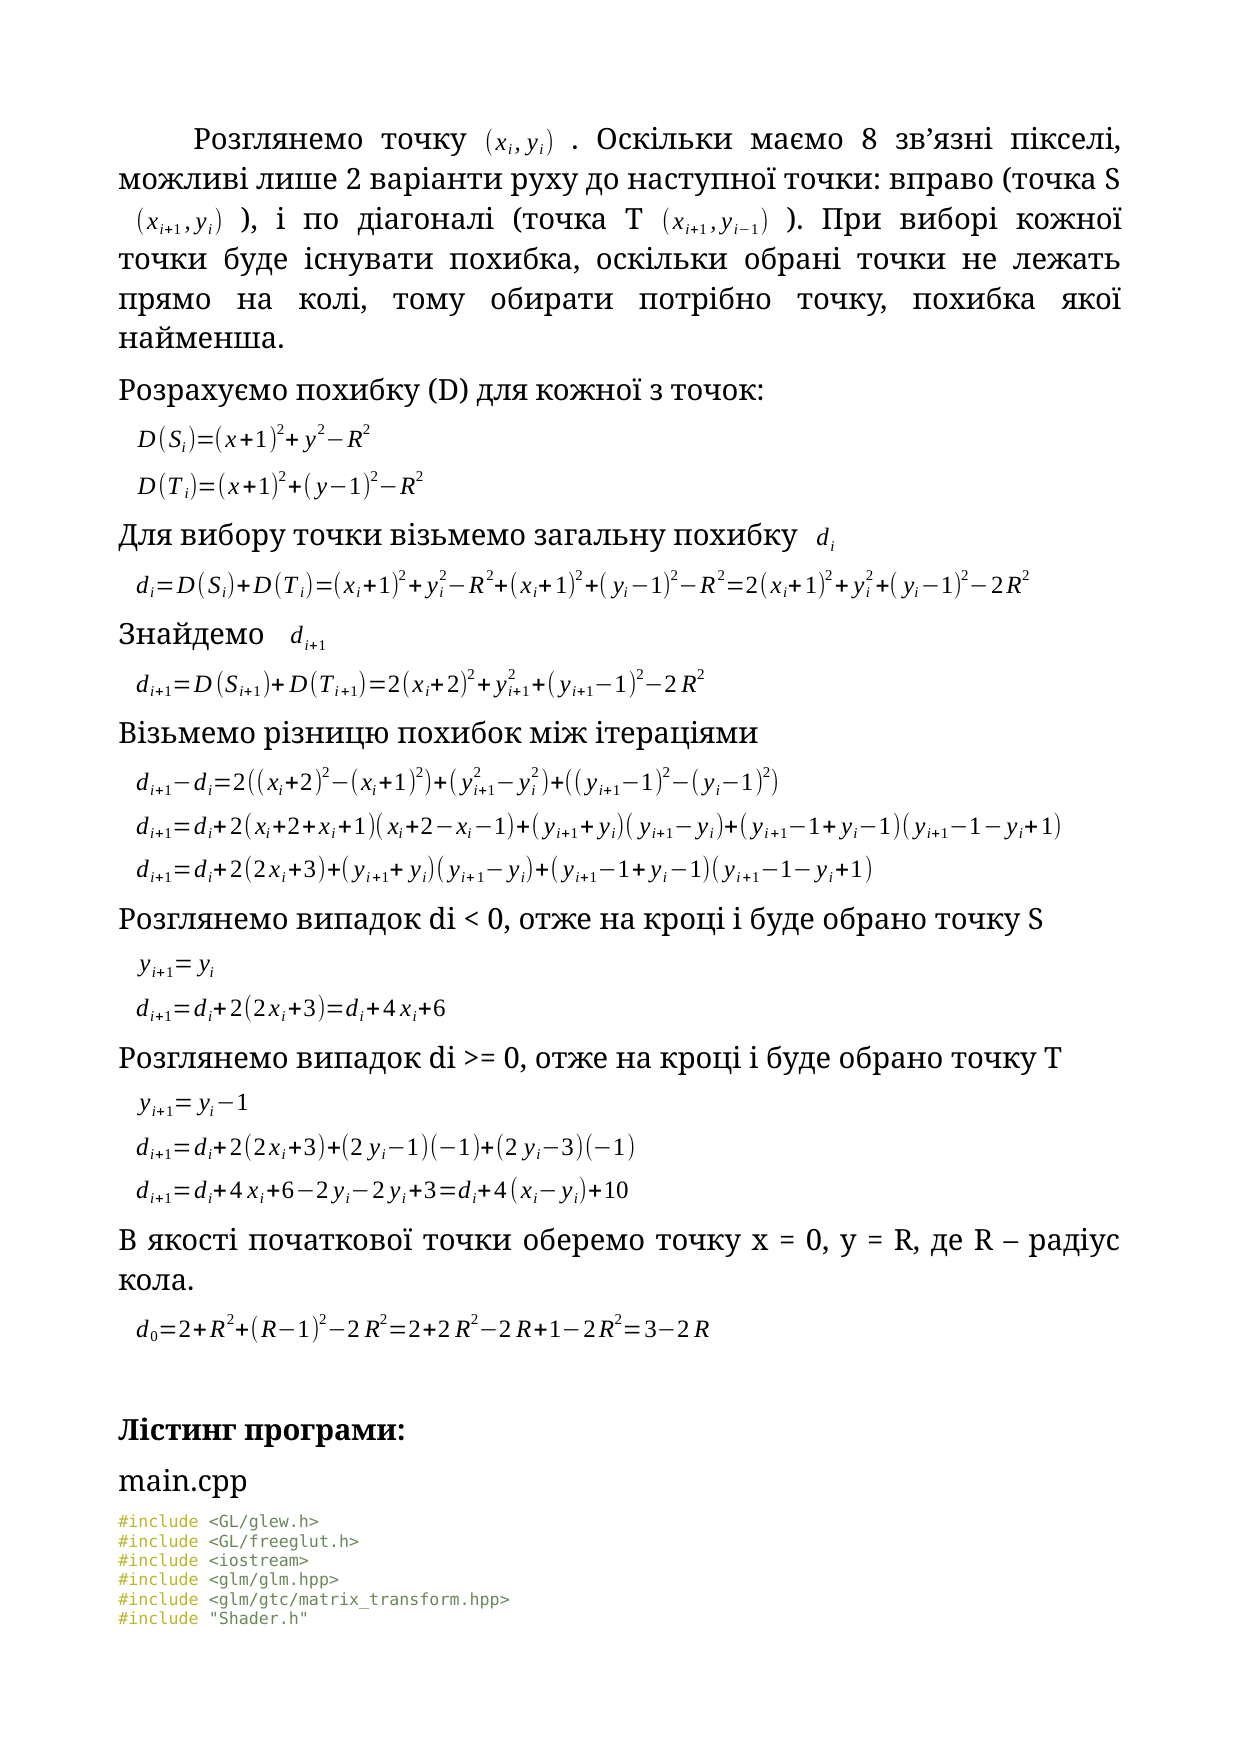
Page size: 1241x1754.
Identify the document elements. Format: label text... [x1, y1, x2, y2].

text Візьмемо різницю похибок між ітераціями [118, 712, 1122, 752]
text В якості початкової точки оберемо точку x = 0, y = R, де R – радіус кола. [118, 1219, 1122, 1299]
text Знайдемо [118, 613, 1122, 653]
text Розглянемо випадок di >= 0, отже на кроці і буде обрано точку T [118, 1037, 1122, 1077]
text Розрахуємо похибку (D) для кожної з точок: [118, 369, 1122, 409]
text Лістинг програми: [118, 1409, 1122, 1449]
text #include <GL/glew.h> #include <GL/freeglut.h> #include <iostream> #include <glm/glm.hpp> #include <glm/gtc/matrix_transform.hpp> #include "Shader.h" [118, 1512, 1122, 1628]
text Для вибору точки візьмемо загальну похибку [118, 514, 1122, 555]
text Розглянемо точку. Оскільки маємо 8 зв’язні пікселі, можливі лише 2 варіанти руху до наступної точки: вправо (точка S), і по діагоналі (точка T). При виборі кожної точки буде існувати похибка, оскільки обрані точки не лежать прямо на колі, тому обирати потрібно точку, похибка якої найменша. [118, 118, 1122, 357]
text main.cpp [118, 1461, 1122, 1500]
text Розглянемо випадок di < 0, отже на кроці і буде обрано точку S [118, 898, 1122, 938]
